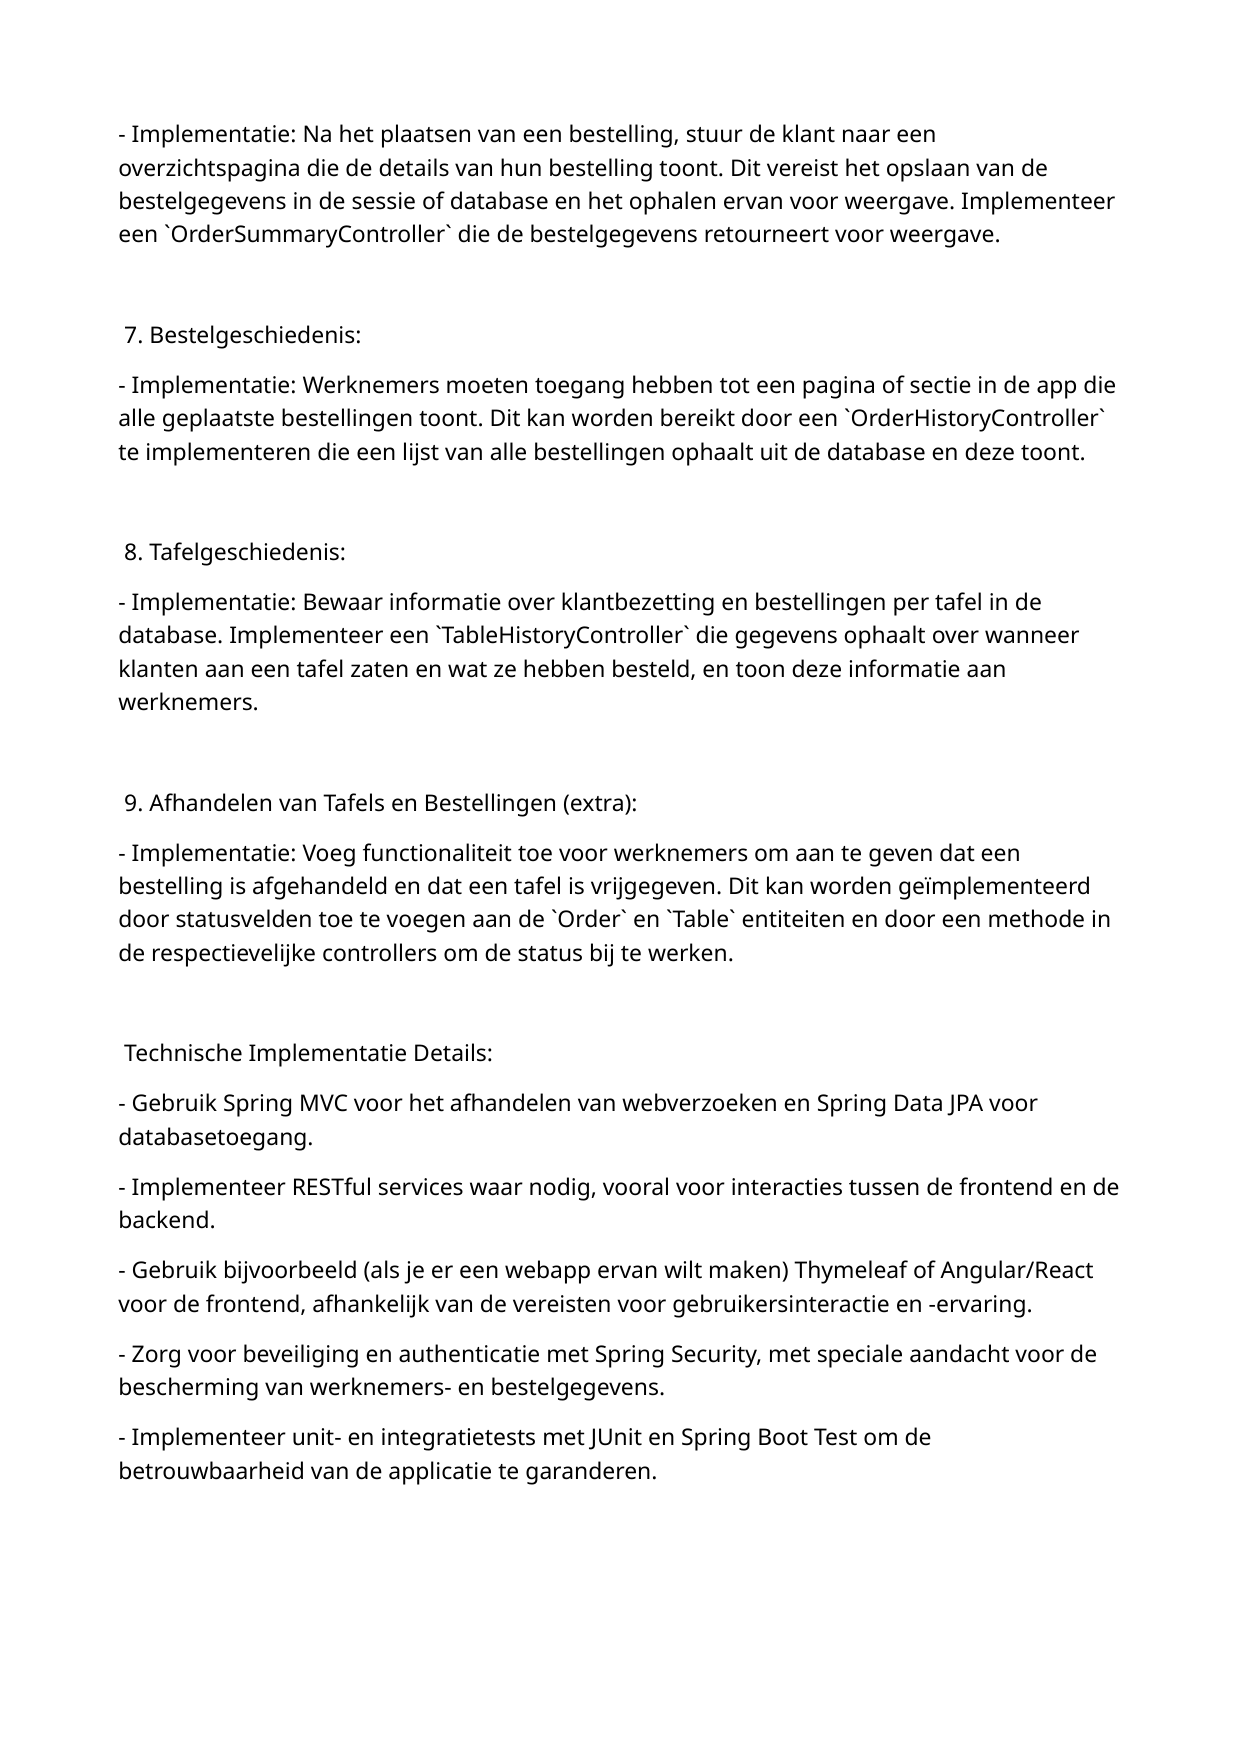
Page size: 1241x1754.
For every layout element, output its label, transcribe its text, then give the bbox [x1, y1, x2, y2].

text - Implementatie: Na het plaatsen van een bestelling, stuur de klant naar een overzichtspagina die de details van hun bestelling toont. Dit vereist het opslaan van de bestelgegevens in de sessie of database en het ophalen ervan voor weergave. Implementeer een `OrderSummaryController` die de bestelgegevens retourneert voor weergave. [118, 118, 1122, 250]
text - Zorg voor beveiliging en authenticatie met Spring Security, met speciale aandacht voor de bescherming van werknemers- en bestelgegevens. [118, 1338, 1122, 1402]
text 9. Afhandelen van Tafels en Bestellingen (extra): [118, 786, 1122, 818]
text - Implementeer unit- en integratietests met JUnit en Spring Boot Test om de betrouwbaarheid van de applicatie te garanderen. [118, 1421, 1122, 1486]
text - Implementatie: Werknemers moeten toegang hebben tot een pagina of sectie in de app die alle geplaatste bestellingen toont. Dit kan worden bereikt door een `OrderHistoryController` te implementeren die een lijst van alle bestellingen ophaalt uit de database en deze toont. [118, 369, 1122, 467]
text Technische Implementatie Details: [118, 1037, 1122, 1068]
text 7. Bestelgeschiedenis: [118, 319, 1122, 350]
text - Implementeer RESTful services waar nodig, vooral voor interacties tussen de frontend en de backend. [118, 1171, 1122, 1235]
text - Implementatie: Bewaar informatie over klantbezetting en bestellingen per tafel in de database. Implementeer een `TableHistoryController` die gegevens ophaalt over wanneer klanten aan een tafel zaten en wat ze hebben besteld, en toon deze informatie aan werknemers. [118, 586, 1122, 717]
text - Gebruik Spring MVC voor het afhandelen van webverzoeken en Spring Data JPA voor databasetoegang. [118, 1087, 1122, 1152]
text - Implementatie: Voeg functionaliteit toe voor werknemers om aan te geven dat een bestelling is afgehandeld en dat een tafel is vrijgegeven. Dit kan worden geïmplementeerd door statusvelden toe te voegen aan de `Order` en `Table` entiteiten en door een methode in de respectievelijke controllers om de status bij te werken. [118, 837, 1122, 968]
text - Gebruik bijvoorbeeld (als je er een webapp ervan wilt maken) Thymeleaf of Angular/React voor de frontend, afhankelijk van de vereisten voor gebruikersinteractie en -ervaring. [118, 1254, 1122, 1319]
text 8. Tafelgeschiedenis: [118, 536, 1122, 567]
